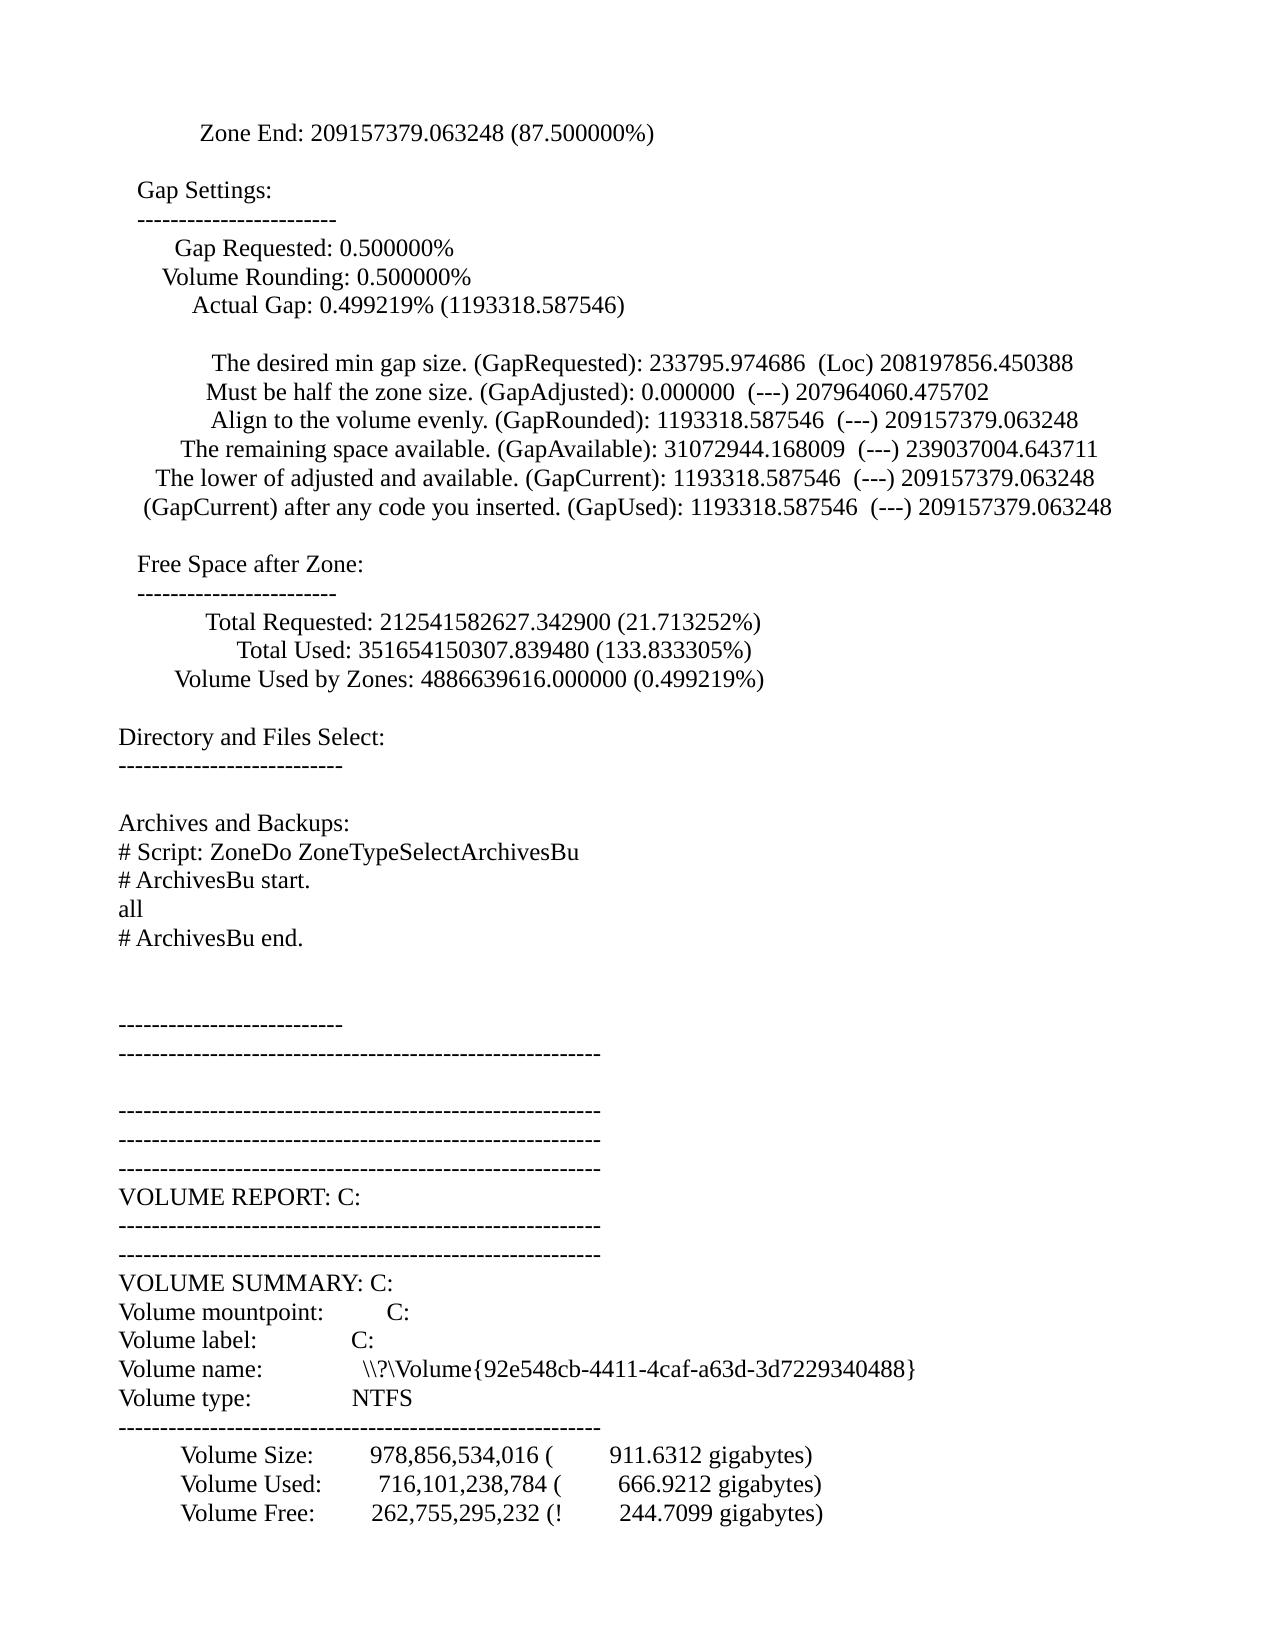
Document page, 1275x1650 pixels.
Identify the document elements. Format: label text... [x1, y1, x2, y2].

text Volume label: C: [118, 1326, 1157, 1354]
text ---------------------------------------------------------- [118, 1153, 1157, 1182]
text The remaining space available. (GapAvailable): 31072944.168009 (---) 239037004.643711 [118, 434, 1157, 463]
text Volume name: \\?\Volume{92e548cb-4411-4caf-a63d-3d7229340488} [118, 1354, 1157, 1383]
text Free Space after Zone: [118, 549, 1157, 578]
text Total Requested: 212541582627.342900 (21.713252%) [118, 607, 1157, 636]
text VOLUME REPORT: C: [118, 1182, 1157, 1211]
text Archives and Backups: [118, 808, 1157, 837]
text # Script: ZoneDo ZoneTypeSelectArchivesBu [118, 837, 1157, 866]
text ---------------------------------------------------------- [118, 1096, 1157, 1124]
text Total Used: 351654150307.839480 (133.833305%) [118, 636, 1157, 664]
text # ArchivesBu end. [118, 923, 1157, 952]
text all [118, 894, 1157, 923]
text Volume Used by Zones: 4886639616.000000 (0.499219%) [118, 664, 1157, 693]
text (GapCurrent) after any code you inserted. (GapUsed): 1193318.587546 (---) 209157379.063248 [118, 492, 1157, 521]
text ------------------------ [118, 578, 1157, 607]
text # ArchivesBu start. [118, 866, 1157, 894]
text --------------------------- [118, 751, 1157, 779]
text ---------------------------------------------------------- [118, 1239, 1157, 1268]
text ---------------------------------------------------------- [118, 1038, 1157, 1067]
text Volume Size: 978,856,534,016 ( 911.6312 gigabytes) [118, 1441, 1157, 1469]
text Gap Requested: 0.500000% [118, 233, 1157, 262]
text Volume Rounding: 0.500000% [118, 262, 1157, 291]
text Volume Used: 716,101,238,784 ( 666.9212 gigabytes) [118, 1469, 1157, 1498]
text Must be half the zone size. (GapAdjusted): 0.000000 (---) 207964060.475702 [118, 377, 1157, 406]
text Zone End: 209157379.063248 (87.500000%) [118, 118, 1157, 147]
text ------------------------ [118, 204, 1157, 233]
text ---------------------------------------------------------- [118, 1412, 1157, 1441]
text ---------------------------------------------------------- [118, 1124, 1157, 1153]
text --------------------------- [118, 1009, 1157, 1038]
text The desired min gap size. (GapRequested): 233795.974686 (Loc) 208197856.450388 [118, 348, 1157, 377]
text ---------------------------------------------------------- [118, 1211, 1157, 1239]
text Gap Settings: [118, 176, 1157, 204]
text The lower of adjusted and available. (GapCurrent): 1193318.587546 (---) 209157379.063248 [118, 463, 1157, 492]
text Directory and Files Select: [118, 722, 1157, 751]
text Volume mountpoint: C: [118, 1297, 1157, 1326]
text Volume Free: 262,755,295,232 (! 244.7099 gigabytes) [118, 1498, 1157, 1527]
text Volume type: NTFS [118, 1383, 1157, 1412]
text Align to the volume evenly. (GapRounded): 1193318.587546 (---) 209157379.063248 [118, 406, 1157, 434]
text Actual Gap: 0.499219% (1193318.587546) [118, 291, 1157, 319]
text VOLUME SUMMARY: C: [118, 1268, 1157, 1297]
